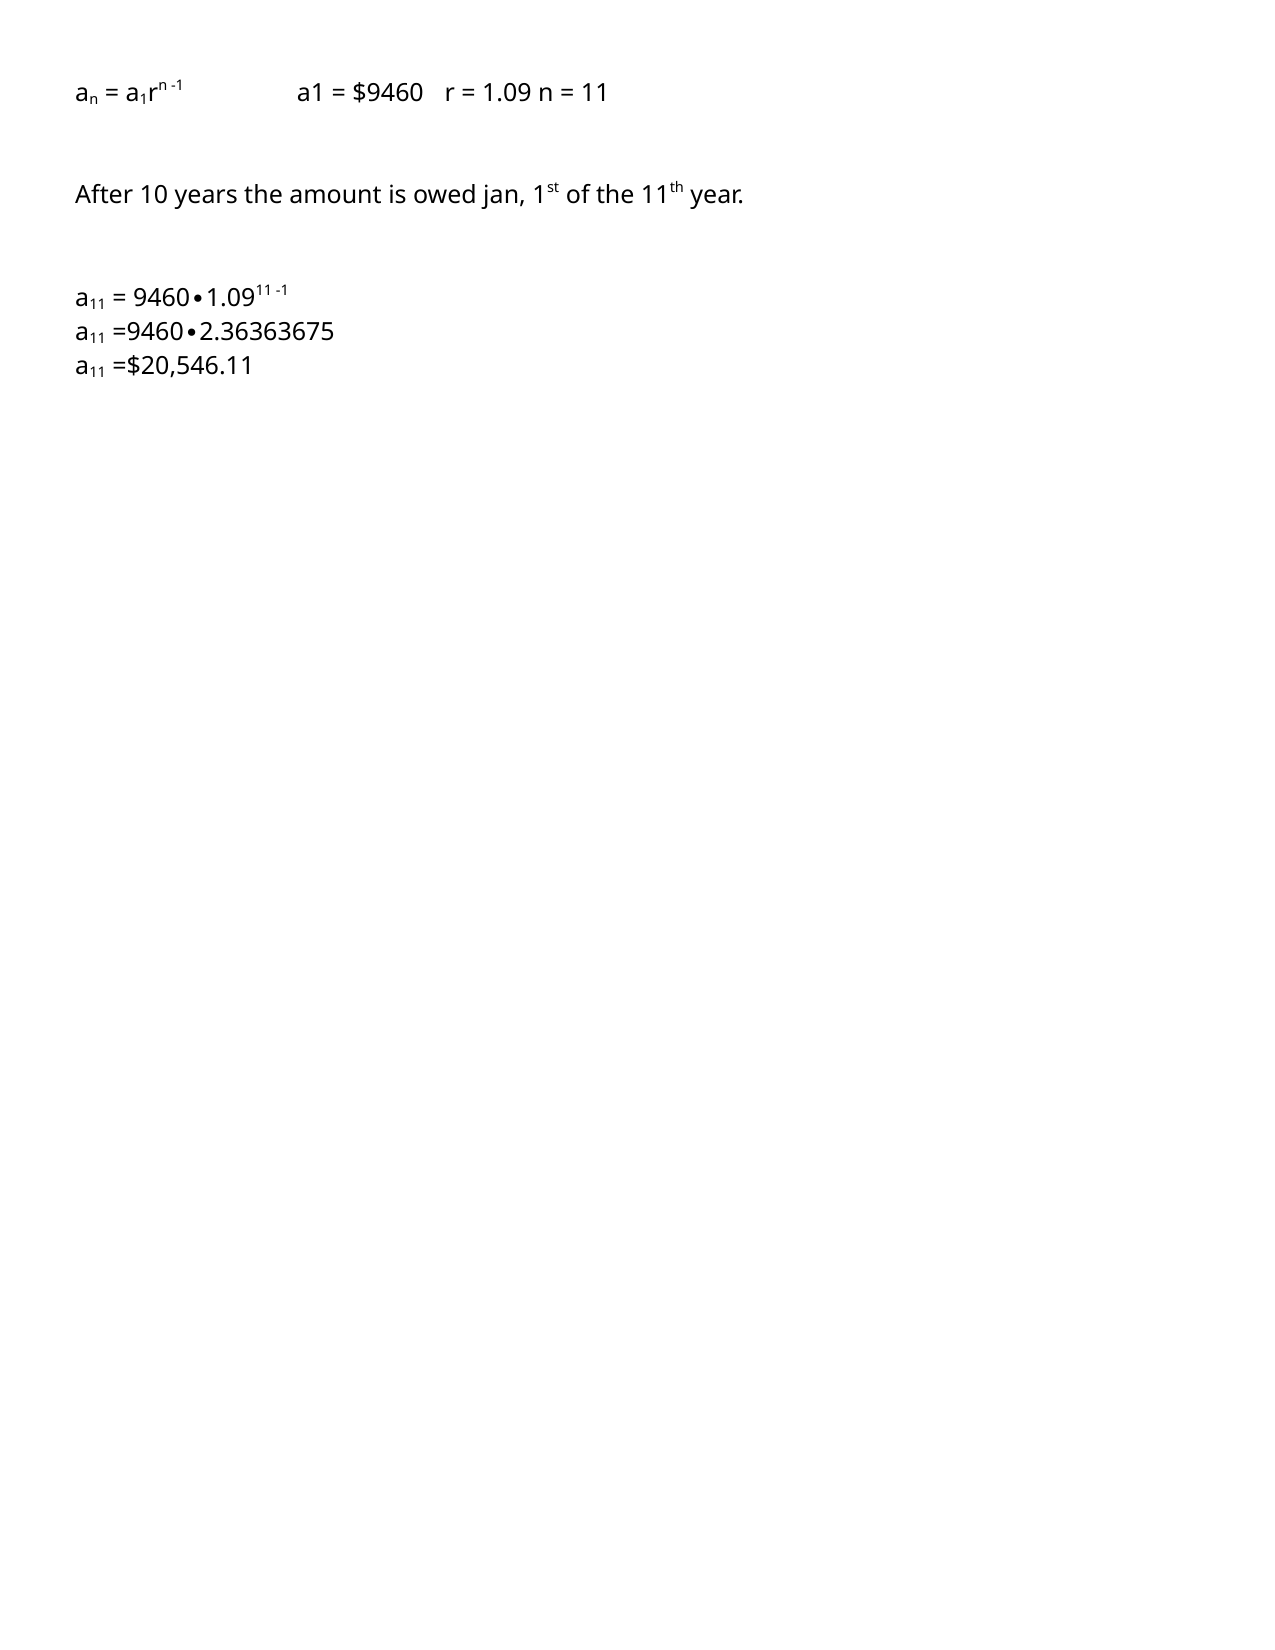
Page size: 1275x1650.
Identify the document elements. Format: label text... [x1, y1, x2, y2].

text a11 = 9460∙1.0911 -1 [75, 279, 1200, 313]
text a11 =$20,546.11 [75, 347, 1200, 382]
text a11 =9460∙2.36363675 [75, 313, 1200, 347]
text After 10 years the amount is owed jan, 1st of the 11th year. [75, 177, 1200, 211]
text an = a1rn -1 a1 = $9460 r = 1.09 n = 11 [75, 75, 1200, 109]
